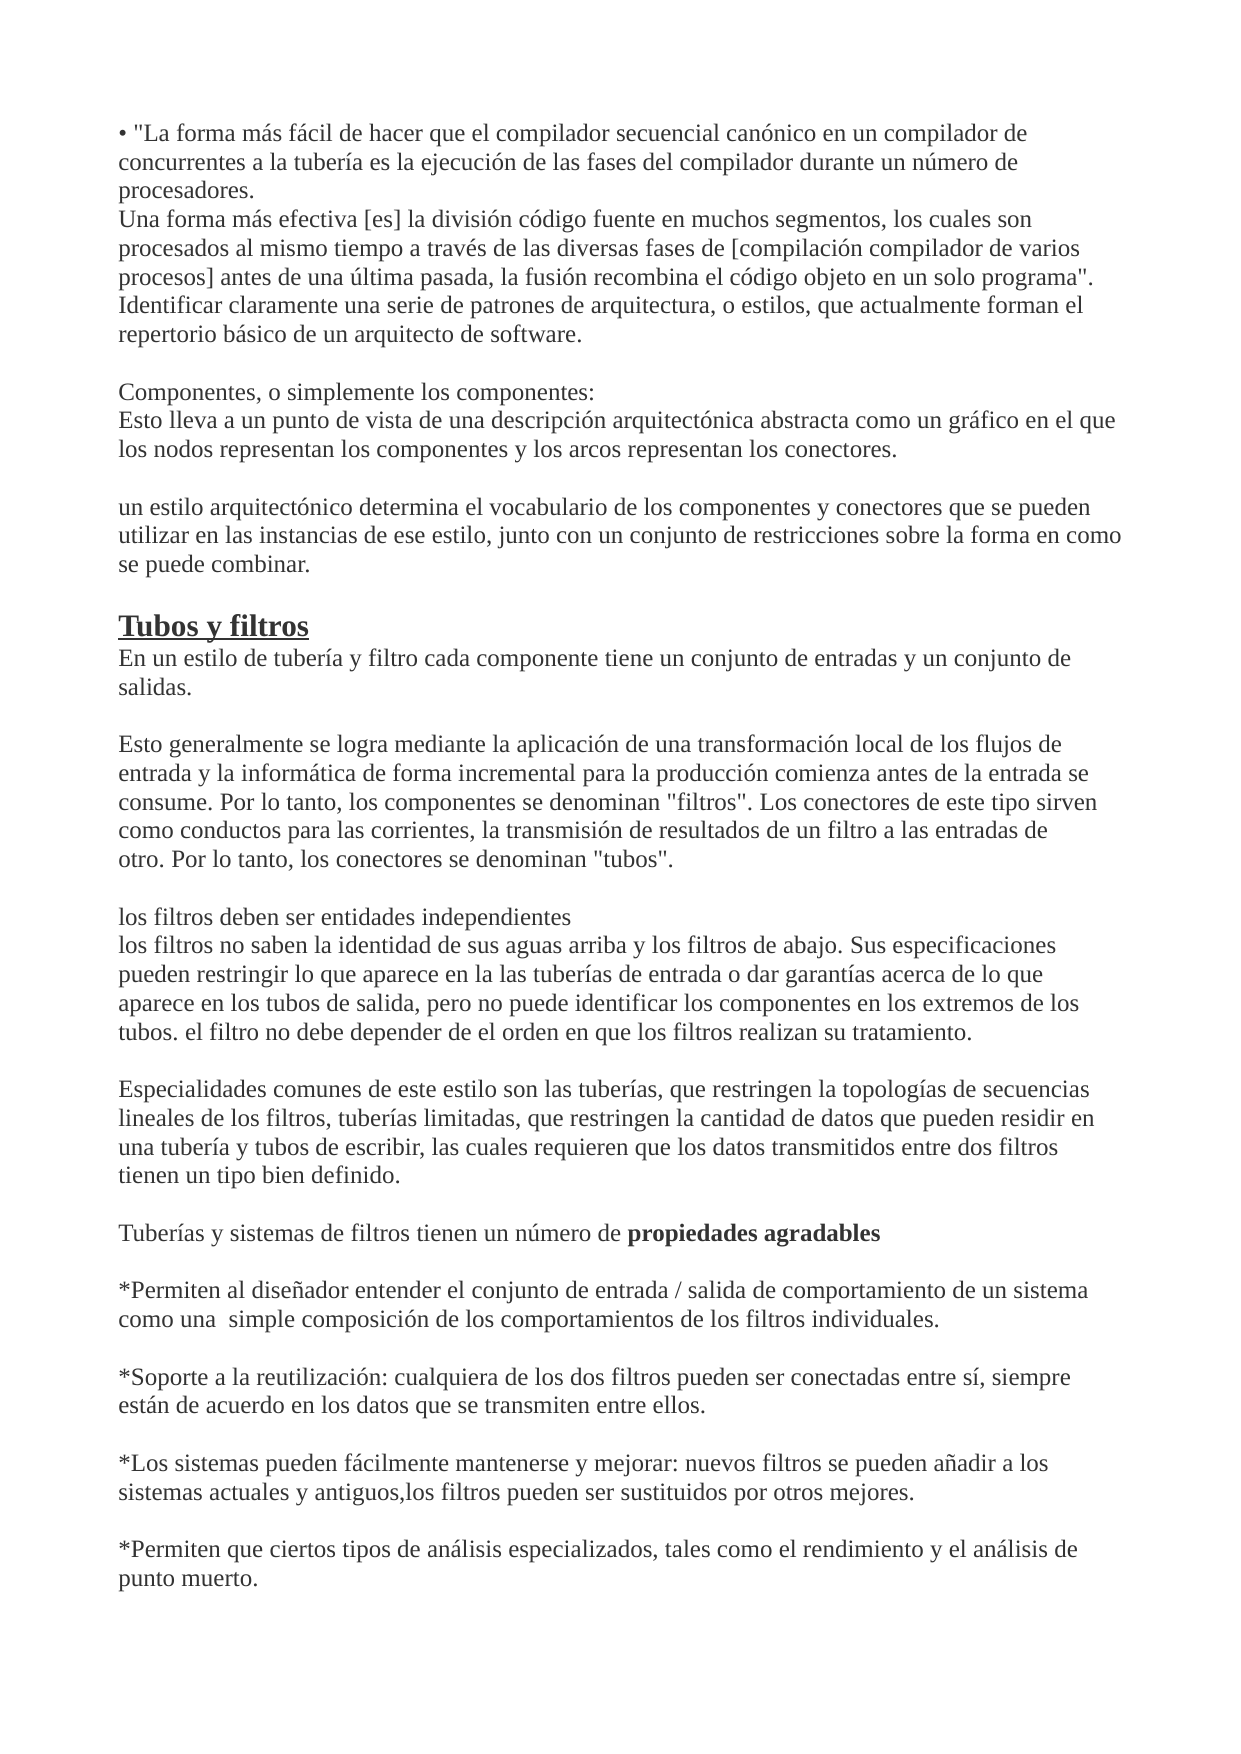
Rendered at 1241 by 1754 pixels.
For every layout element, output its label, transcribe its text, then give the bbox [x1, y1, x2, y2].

text *Los sistemas pueden fácilmente mantenerse y mejorar: nuevos filtros se pueden añadir a los sistemas actuales y antiguos,los filtros pueden ser sustituidos por otros mejores. [118, 1448, 1122, 1505]
text • "La forma más fácil de hacer que el compilador secuencial canónico en un compilador de concurrentes a la tubería es la ejecución de las fases del compilador durante un número de procesadores. [118, 118, 1122, 204]
text *Permiten al diseñador entender el conjunto de entrada / salida de comportamiento de un sistema como una simple composición de los comportamientos de los filtros individuales. [118, 1275, 1122, 1333]
text Tubos y filtros En un estilo de tubería y filtro cada componente tiene un conjunto de entradas y un conjunto de salidas. [118, 607, 1122, 700]
text Identificar claramente una serie de patrones de arquitectura, o estilos, que actualmente forman el repertorio básico de un arquitecto de software. [118, 291, 1122, 348]
text Esto lleva a un punto de vista de una descripción arquitectónica abstracta como un gráfico en el que los nodos representan los componentes y los arcos representan los conectores. [118, 406, 1122, 463]
text los filtros no saben la identidad de sus aguas arriba y los filtros de abajo. Sus especificaciones pueden restringir lo que aparece en la las tuberías de entrada o dar garantías acerca de lo que aparece en los tubos de salida, pero no puede identificar los componentes en los extremos de los tubos. el filtro no debe depender de el orden en que los filtros realizan su tratamiento. [118, 930, 1122, 1045]
text Especialidades comunes de este estilo son las tuberías, que restringen la topologías de secuencias lineales de los filtros, tuberías limitadas, que restringen la cantidad de datos que pueden residir en una tubería y tubos de escribir, las cuales requieren que los datos transmitidos entre dos filtros tienen un tipo bien definido. [118, 1074, 1122, 1189]
text *Permiten que ciertos tipos de análisis especializados, tales como el rendimiento y el análisis de punto muerto. [118, 1534, 1122, 1592]
text Una forma más efectiva [es] la división código fuente en muchos segmentos, los cuales son procesados ​​al mismo tiempo a través de las diversas fases de [compilación compilador de varios procesos] antes de una última pasada, la fusión recombina el código objeto en un solo programa". [118, 204, 1122, 291]
text un estilo arquitectónico determina el vocabulario de los componentes y conectores que se pueden utilizar en las instancias de ese estilo, junto con un conjunto de restricciones sobre la forma en como se puede combinar. [118, 492, 1122, 578]
text Esto generalmente se logra mediante la aplicación de una transformación local de los flujos de entrada y la informática de forma incremental para la producción comienza antes de la entrada se consume. Por lo tanto, los componentes se denominan "filtros". Los conectores de este tipo sirven como conductos para las corrientes, la transmisión de resultados de un filtro a las entradas de otro. Por lo tanto, los conectores se denominan "tubos". [118, 729, 1122, 873]
text Componentes, o simplemente los componentes: [118, 377, 1122, 406]
text Tuberías y sistemas de filtros tienen un número de propiedades agradables [118, 1218, 1122, 1247]
text los filtros deben ser entidades independientes [118, 902, 1122, 930]
text *Soporte a la reutilización: cualquiera de los dos filtros pueden ser conectadas entre sí, siempre están de acuerdo en los datos que se transmiten entre ellos. [118, 1362, 1122, 1419]
